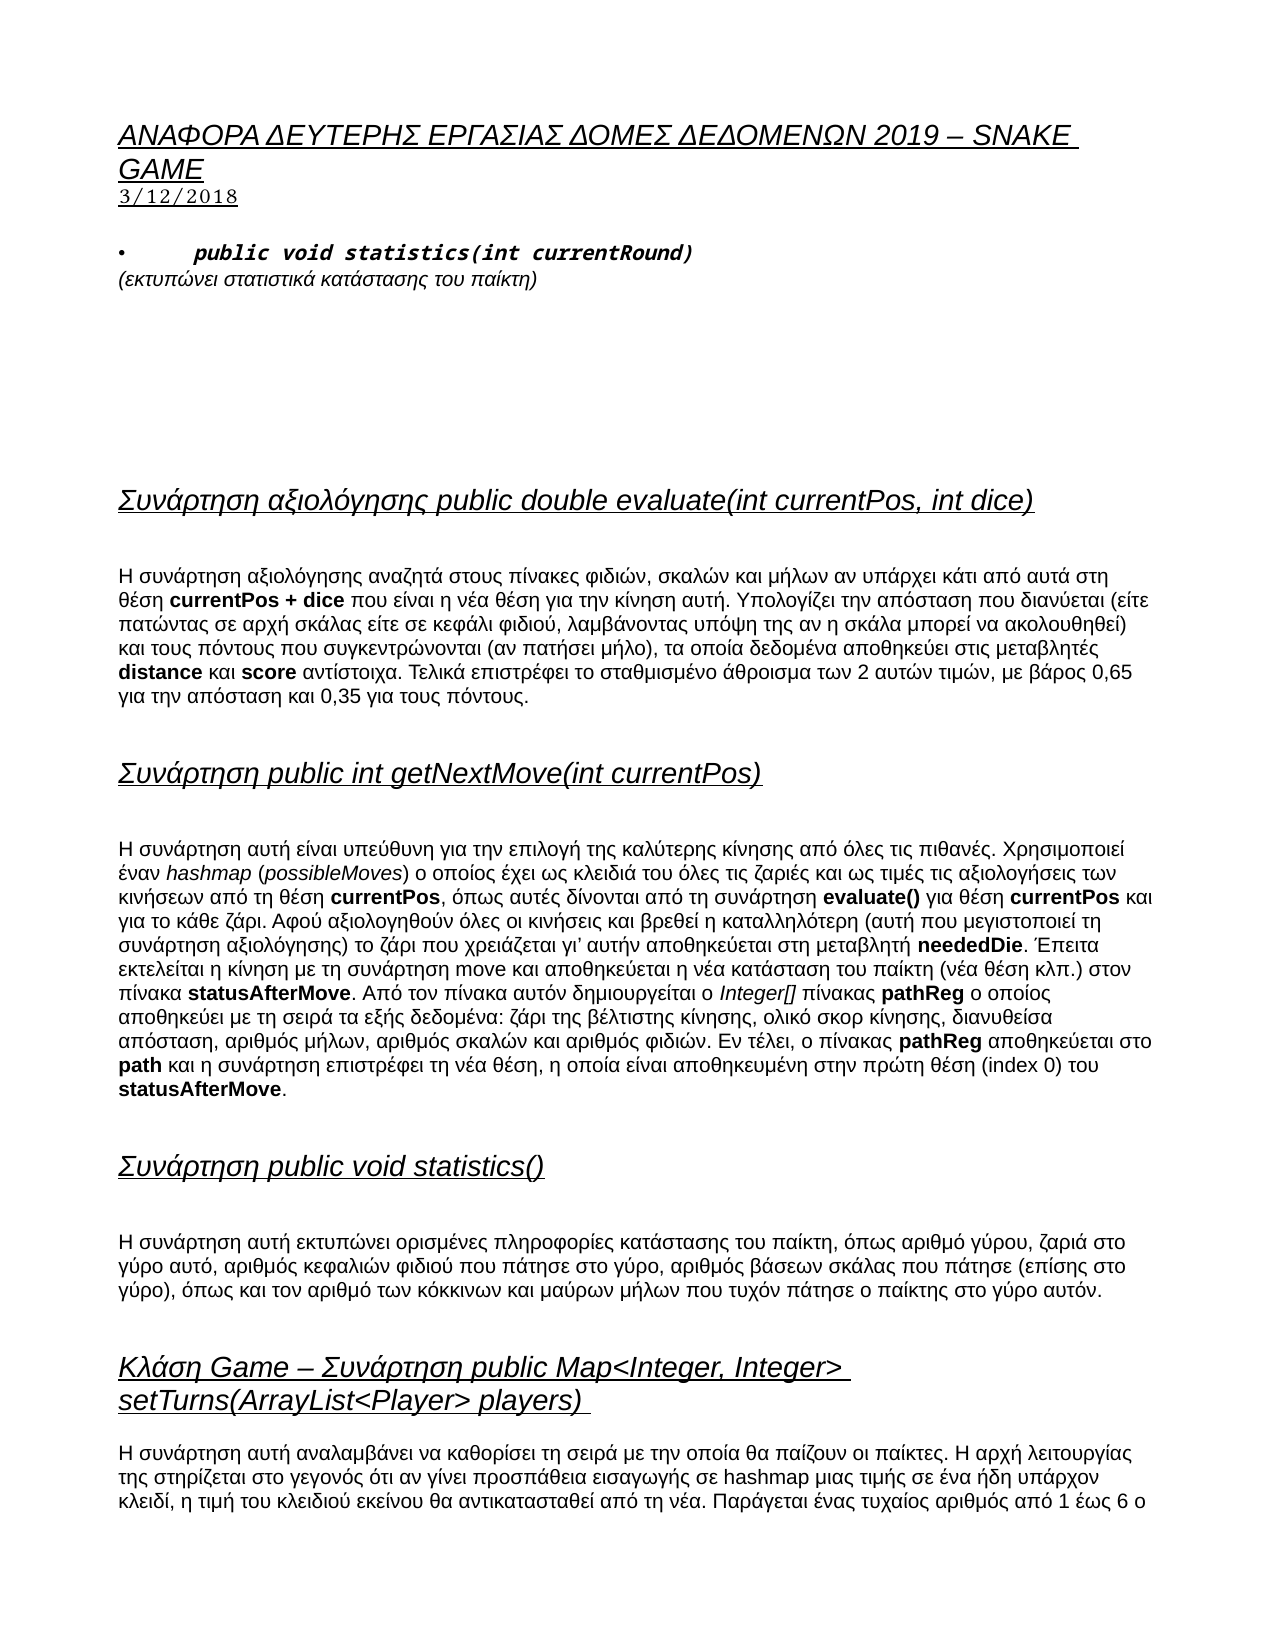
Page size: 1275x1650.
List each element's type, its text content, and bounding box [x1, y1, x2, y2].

text Η συνάρτηση αυτή είναι υπεύθυνη για την επιλογή της καλύτερης κίνησης από όλες τις πιθανές. Χρησιμοποιεί έναν hashmap (possibleMoves) ο οποίος έχει ως κλειδιά του όλες τις ζαριές και ως τιμές τις αξιολογήσεις των κινήσεων από τη θέση currentPos, όπως αυτές δίνονται από τη συνάρτηση evaluate() για θέση currentPos και για το κάθε ζάρι. Αφού αξιολογηθούν όλες οι κινήσεις και βρεθεί η καταλληλότερη (αυτή που μεγιστοποιεί τη συνάρτηση αξιολόγησης) το ζάρι που χρειάζεται γι’ αυτήν αποθηκεύεται στη μεταβλητή neededDie. Έπειτα εκτελείται η κίνηση με τη συνάρτηση move και αποθηκεύεται η νέα κατάσταση του παίκτη (νέα θέση κλπ.) στον πίνακα statusAfterMove. Από τον πίνακα αυτόν δημιουργείται ο Integer[] πίνακας pathReg ο οποίος αποθηκεύει με τη σειρά τα εξής δεδομένα: ζάρι της βέλτιστης κίνησης, ολικό σκορ κίνησης, διανυθείσα απόσταση, αριθμός μήλων, αριθμός σκαλών και αριθμός φιδιών. Εν τέλει, ο πίνακας pathReg αποθηκεύεται στο path και η συνάρτηση επιστρέφει τη νέα θέση, η οποία είναι αποθηκευμένη στην πρώτη θέση (index 0) του statusAfterMove. [118, 837, 1157, 1101]
text Συνάρτηση αξιολόγησης public double evaluate(int currentPos, int dice) [118, 482, 1157, 516]
text Συνάρτηση public int getNextMove(int currentPos) [118, 756, 1157, 789]
list (εκτυπώνει στατιστικά κατάστασης του παίκτη) [118, 267, 1157, 291]
text Κλάση Game – Συνάρτηση public Map<Integer, Integer> setTurns(ArrayList<Player> players) [118, 1350, 1157, 1417]
text Η συνάρτηση αξιολόγησης αναζητά στους πίνακες φιδιών, σκαλών και μήλων αν υπάρχει κάτι από αυτά στη θέση currentPos + dice που είναι η νέα θέση για την κίνηση αυτή. Υπολογίζει την απόσταση που διανύεται (είτε πατώντας σε αρχή σκάλας είτε σε κεφάλι φιδιού, λαμβάνοντας υπόψη της αν η σκάλα μπορεί να ακολουθηθεί) και τους πόντους που συγκεντρώνονται (αν πατήσει μήλο), τα οποία δεδομένα αποθηκεύει στις μεταβλητές distance και score αντίστοιχα. Τελικά επιστρέφει το σταθμισμένο άθροισμα των 2 αυτών τιμών, με βάρος 0,65 για την απόσταση και 0,35 για τους πόντους. [118, 564, 1157, 708]
text Η συνάρτηση αυτή εκτυπώνει ορισμένες πληροφορίες κατάστασης του παίκτη, όπως αριθμό γύρου, ζαριά στο γύρο αυτό, αριθμός κεφαλιών φιδιού που πάτησε στο γύρο, αριθμός βάσεων σκάλας που πάτησε (επίσης στο γύρο), όπως και τον αριθμό των κόκκινων και μαύρων μήλων που τυχόν πάτησε ο παίκτης στο γύρο αυτόν. [118, 1230, 1157, 1302]
text Συνάρτηση public void statistics() [118, 1148, 1157, 1182]
list public void statistics(int currentRound) [118, 238, 1157, 267]
text H συνάρτηση αυτή αναλαμβάνει να καθορίσει τη σειρά με την οποία θα παίζουν οι παίκτες. Η αρχή λειτουργίας της στηρίζεται στο γεγονός ότι αν γίνει προσπάθεια εισαγωγής σε hashmap μιας τιμής σε ένα ήδη υπάρχον κλειδί, η τιμή του κλειδιού εκείνου θα αντικατασταθεί από τη νέα. Παράγεται ένας τυχαίος αριθμός από 1 έως 6 ο [118, 1441, 1157, 1513]
